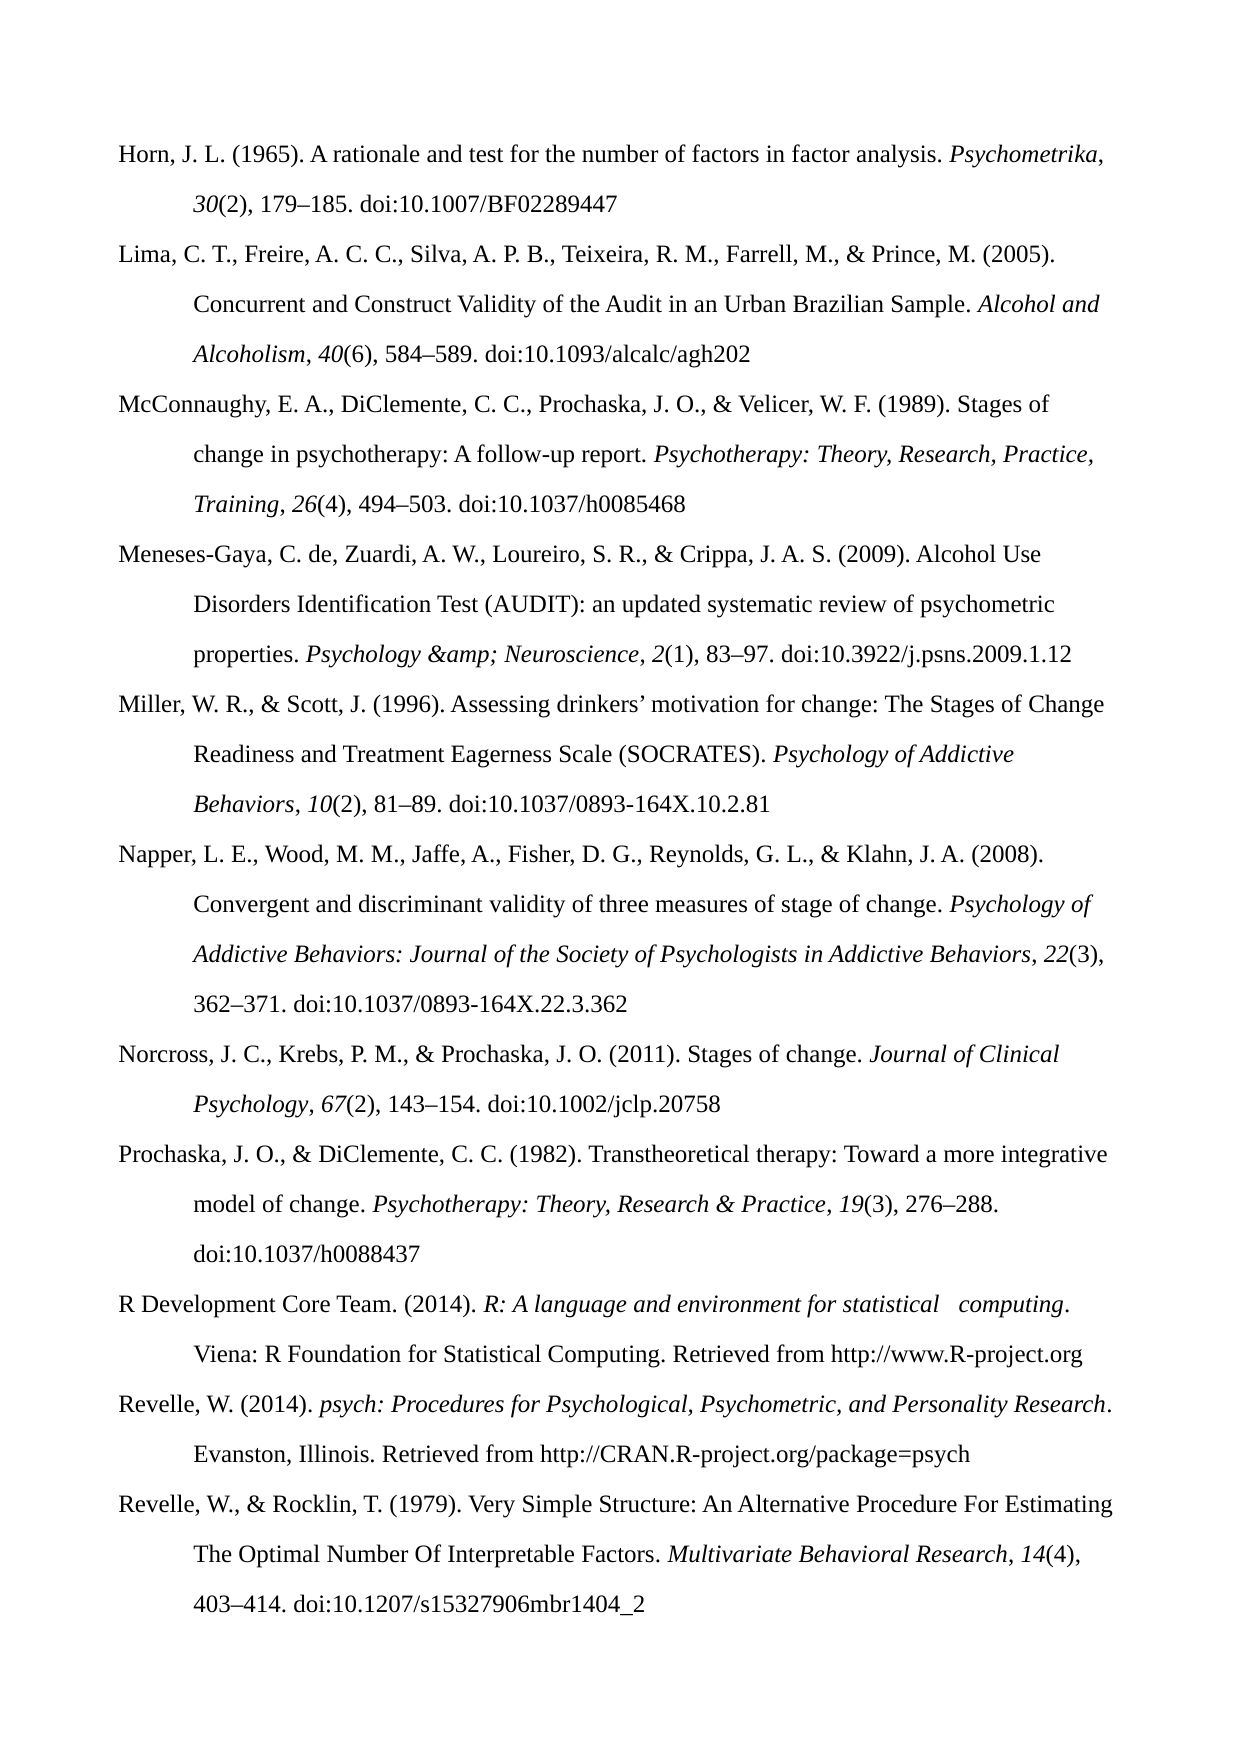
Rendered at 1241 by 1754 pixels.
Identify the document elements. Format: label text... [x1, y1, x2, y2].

text Prochaska, J. O., & DiClemente, C. C. (1982). Transtheoretical therapy: Toward a more integrative model of change. Psychotherapy: Theory, Research & Practice, 19(3), 276–288. doi:10.1037/h0088437 [118, 1118, 1122, 1268]
text Meneses-Gaya, C. de, Zuardi, A. W., Loureiro, S. R., & Crippa, J. A. S. (2009). Alcohol Use Disorders Identification Test (AUDIT): an updated systematic review of psychometric properties. Psychology &amp; Neuroscience, 2(1), 83–97. doi:10.3922/j.psns.2009.1.12 [118, 518, 1122, 668]
text Norcross, J. C., Krebs, P. M., & Prochaska, J. O. (2011). Stages of change. Journal of Clinical Psychology, 67(2), 143–154. doi:10.1002/jclp.20758 [118, 1018, 1122, 1118]
text Revelle, W., & Rocklin, T. (1979). Very Simple Structure: An Alternative Procedure For Estimating The Optimal Number Of Interpretable Factors. Multivariate Behavioral Research, 14(4), 403–414. doi:10.1207/s15327906mbr1404_2 [118, 1468, 1122, 1618]
text Miller, W. R., & Scott, J. (1996). Assessing drinkers’ motivation for change: The Stages of Change Readiness and Treatment Eagerness Scale (SOCRATES). Psychology of Addictive Behaviors, 10(2), 81–89. doi:10.1037/0893-164X.10.2.81 [118, 668, 1122, 818]
text R Development Core Team. (2014). R: A language and environment for statistical computing. Viena: R Foundation for Statistical Computing. Retrieved from http://www.R-project.org [118, 1268, 1122, 1368]
text McConnaughy, E. A., DiClemente, C. C., Prochaska, J. O., & Velicer, W. F. (1989). Stages of change in psychotherapy: A follow-up report. Psychotherapy: Theory, Research, Practice, Training, 26(4), 494–503. doi:10.1037/h0085468 [118, 368, 1122, 518]
text Revelle, W. (2014). psych: Procedures for Psychological, Psychometric, and Personality Research. Evanston, Illinois. Retrieved from http://CRAN.R-project.org/package=psych [118, 1368, 1122, 1468]
text Napper, L. E., Wood, M. M., Jaffe, A., Fisher, D. G., Reynolds, G. L., & Klahn, J. A. (2008). Convergent and discriminant validity of three measures of stage of change. Psychology of Addictive Behaviors: Journal of the Society of Psychologists in Addictive Behaviors, 22(3), 362–371. doi:10.1037/0893-164X.22.3.362 [118, 818, 1122, 1018]
text Lima, C. T., Freire, A. C. C., Silva, A. P. B., Teixeira, R. M., Farrell, M., & Prince, M. (2005). Concurrent and Construct Validity of the Audit in an Urban Brazilian Sample. Alcohol and Alcoholism, 40(6), 584–589. doi:10.1093/alcalc/agh202 [118, 218, 1122, 368]
text Horn, J. L. (1965). A rationale and test for the number of factors in factor analysis. Psychometrika, 30(2), 179–185. doi:10.1007/BF02289447 [118, 118, 1122, 218]
